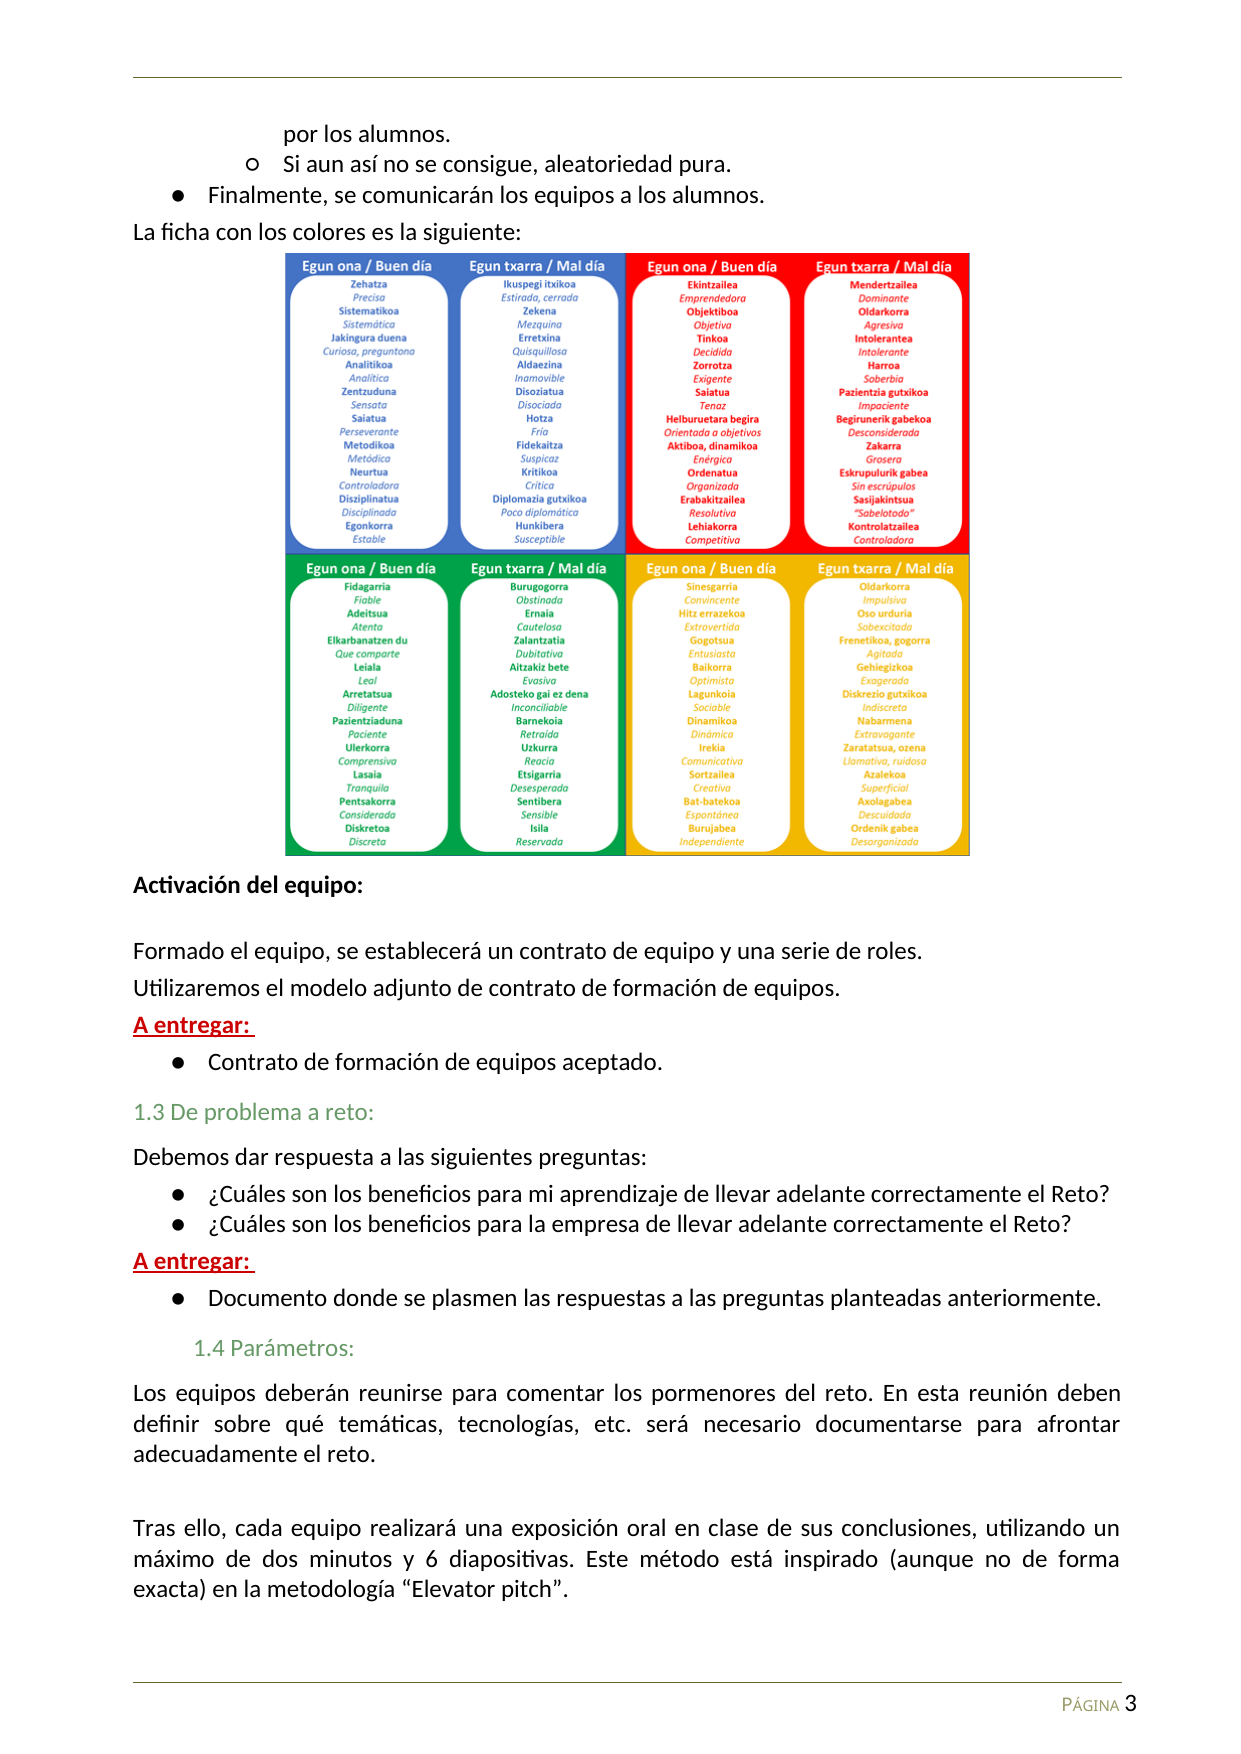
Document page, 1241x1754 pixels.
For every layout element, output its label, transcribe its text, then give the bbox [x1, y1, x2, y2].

text La ficha con los colores es la siguiente: [133, 216, 1122, 247]
picture [285, 253, 970, 856]
text A entregar: [133, 1009, 1122, 1040]
list ¿Cuáles son los beneficios para la empresa de llevar adelante correctamente el Reto? [170, 1208, 1122, 1239]
text A entregar: [133, 1246, 1122, 1276]
list por los alumnos. [245, 118, 1122, 148]
list ¿Cuáles son los beneficios para mi aprendizaje de llevar adelante correctamente el Reto? [170, 1178, 1122, 1208]
text Activación del equipo: [133, 869, 1122, 899]
list Documento donde se plasmen las respuestas a las preguntas planteadas anteriormente. [170, 1282, 1122, 1313]
text Formado el equipo, se establecerá un contrato de equipo y una serie de roles. [133, 935, 1122, 966]
text Tras ello, cada equipo realizará una exposición oral en clase de sus conclusiones, utilizando un máximo de dos minutos y 6 diapositivas. Este método está inspirado (aunque no de forma exacta) en la metodología “Elevator pitch”. [133, 1512, 1122, 1604]
list Finalmente, se comunicarán los equipos a los alumnos. [170, 179, 1122, 209]
text Utilizaremos el modelo adjunto de contrato de formación de equipos. [133, 972, 1122, 1003]
list Si aun así no se consigue, aleatoriedad pura. [245, 148, 1122, 179]
subtitle 1.4 Parámetros: [193, 1332, 1122, 1362]
text Los equipos deberán reunirse para comentar los pormenores del reto. En esta reunión deben definir sobre qué temáticas, tecnologías, etc. será necesario documentarse para afrontar adecuadamente el reto. [133, 1377, 1122, 1469]
text Debemos dar respuesta a las siguientes preguntas: [133, 1141, 1122, 1172]
list Contrato de formación de equipos aceptado. [170, 1046, 1122, 1077]
subtitle 1.3 De problema a reto: [133, 1096, 1122, 1126]
